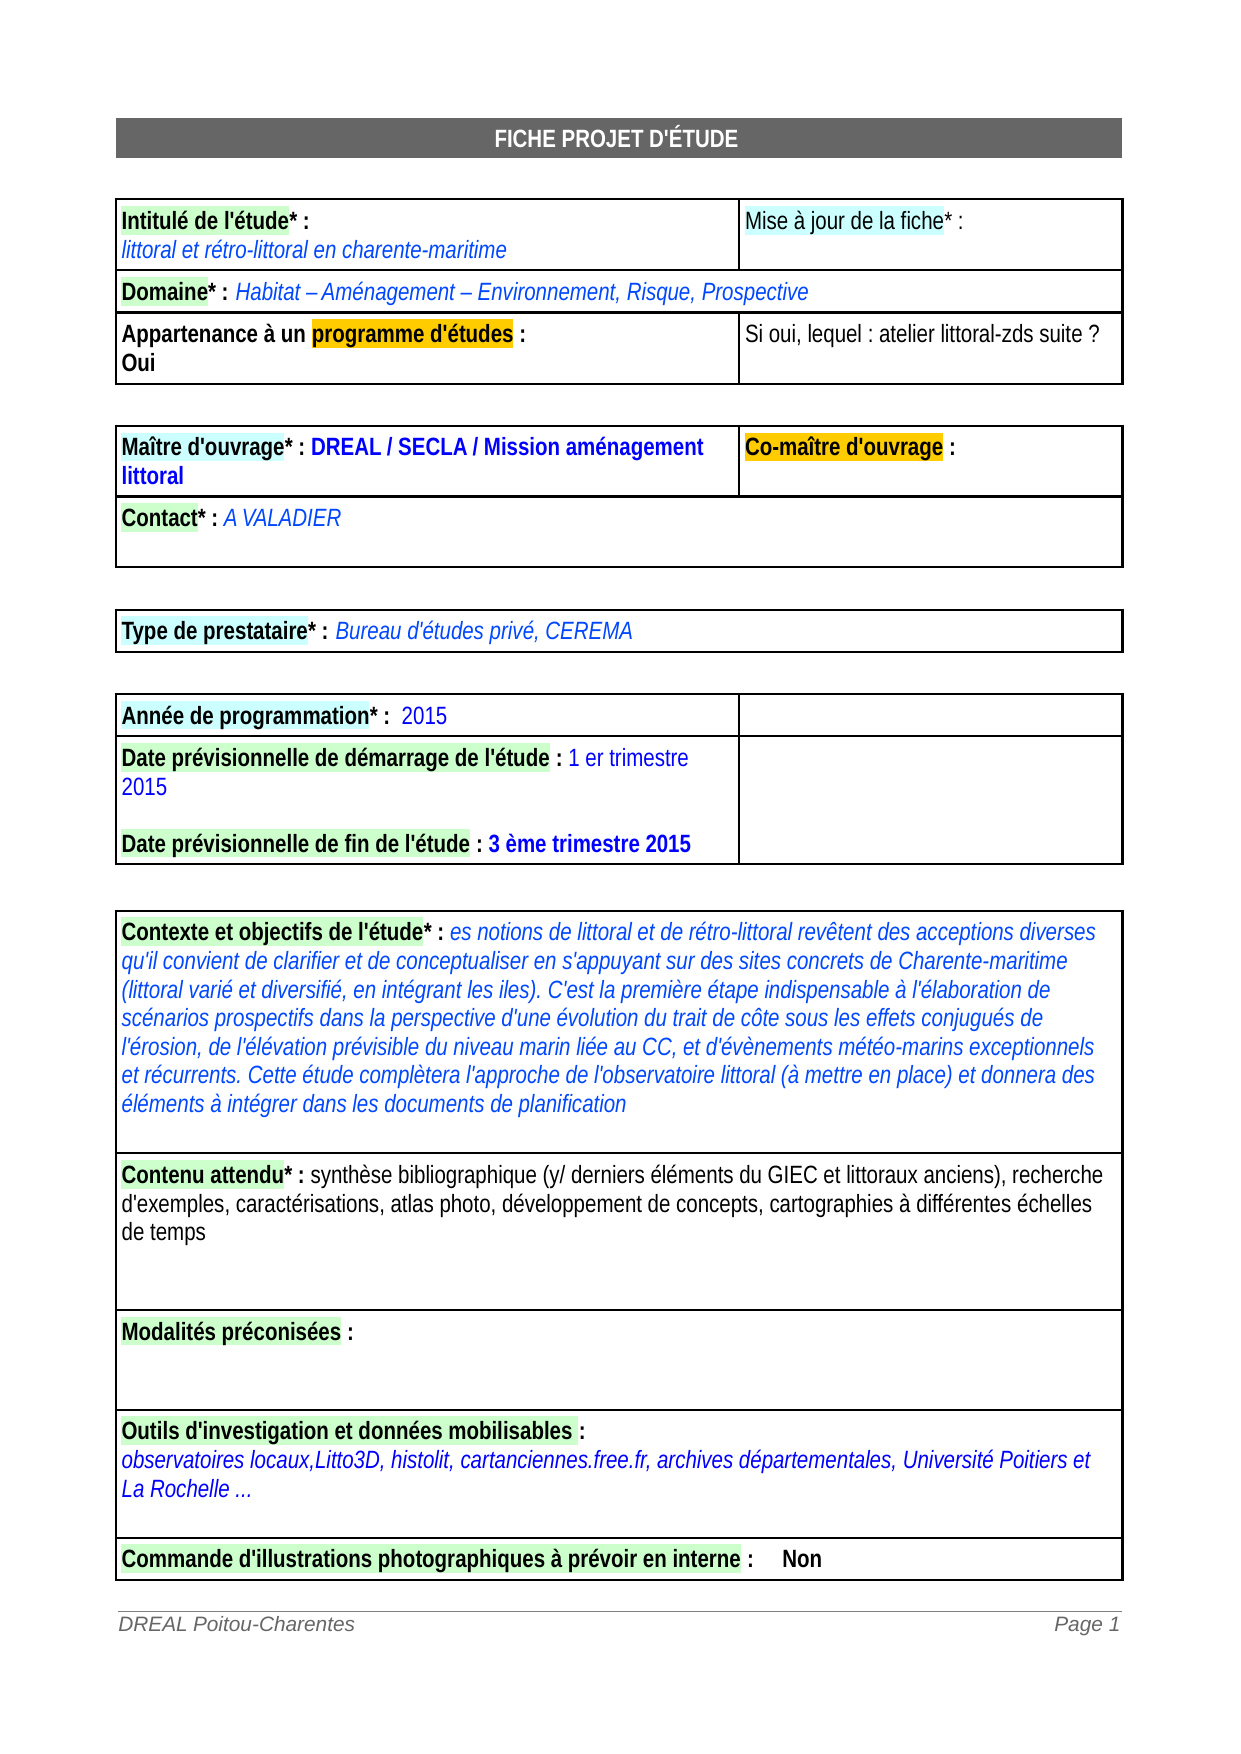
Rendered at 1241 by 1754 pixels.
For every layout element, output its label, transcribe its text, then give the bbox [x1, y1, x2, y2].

table_header FICHE PROJET D'ÉTUDE [116, 118, 1122, 158]
table_cell [739, 568, 1122, 608]
table_cell [740, 737, 1121, 863]
table_cell Année de programmation* : 2015 [117, 695, 738, 735]
table_cell Commande d'illustrations photographiques à prévoir en interne : Non [117, 1539, 1121, 1579]
table_cell Date prévisionnelle de démarrage de l'étude : 1 er trimestre 2015 Date prévisionnelle de fin de l'étude : 3 ème trimestre 2015 [117, 737, 738, 863]
table_cell [116, 865, 739, 909]
table_cell Domaine* : Habitat – Aménagement – Environnement, Risque, Prospective [117, 271, 1121, 311]
table_cell [116, 653, 739, 693]
table_cell Contact* : A VALADIER [117, 498, 1121, 566]
table_cell Appartenance à un programme d'études : Oui [117, 314, 738, 382]
table_cell [739, 865, 1122, 909]
table_cell [116, 158, 739, 198]
table_cell [739, 385, 1122, 424]
table_cell Co-maître d'ouvrage : [740, 427, 1121, 495]
table_cell [739, 653, 1122, 693]
table_cell [739, 158, 1122, 198]
table_cell Mise à jour de la fiche* : [740, 200, 1121, 269]
table_cell [116, 385, 739, 424]
table_cell Outils d'investigation et données mobilisables : observatoires locaux,Litto3D, histolit, cartanciennes.free.fr, archives départementales, Université Poitiers et La Rochelle ... [117, 1411, 1121, 1537]
table_cell [740, 695, 1121, 735]
table_cell Si oui, lequel : atelier littoral-zds suite ? [740, 314, 1121, 382]
table_cell Type de prestataire* : Bureau d'études privé, CEREMA [117, 611, 1121, 651]
table_cell Contenu attendu* : synthèse bibliographique (y/ derniers éléments du GIEC et littoraux anciens), recherche d'exemples, caractérisations, atlas photo, développement de concepts, cartographies à différentes échelles de temps [117, 1154, 1121, 1309]
table_cell Modalités préconisées : [117, 1311, 1121, 1408]
table_cell Contexte et objectifs de l'étude* : es notions de littoral et de rétro-littoral revêtent des acceptions diverses qu'il convient de clarifier et de conceptualiser en s'appuyant sur des sites concrets de Charente-maritime (littoral varié et diversifié, en intégrant les iles). C'est la première étape indispensable à l'élaboration de scénarios prospectifs dans la perspective d'une évolution du trait de côte sous les effets conjugués de l'érosion, de l'élévation prévisible du niveau marin liée au CC, et d'évènements météo-marins exceptionnels et récurrents. Cette étude complètera l'approche de l'observatoire littoral (à mettre en place) et donnera des éléments à intégrer dans les documents de planification [117, 912, 1121, 1152]
table_cell [116, 568, 739, 608]
table_cell Intitulé de l'étude* : littoral et rétro-littoral en charente-maritime [117, 200, 738, 269]
table_cell Maître d'ouvrage* : DREAL / SECLA / Mission aménagement littoral [117, 427, 738, 495]
